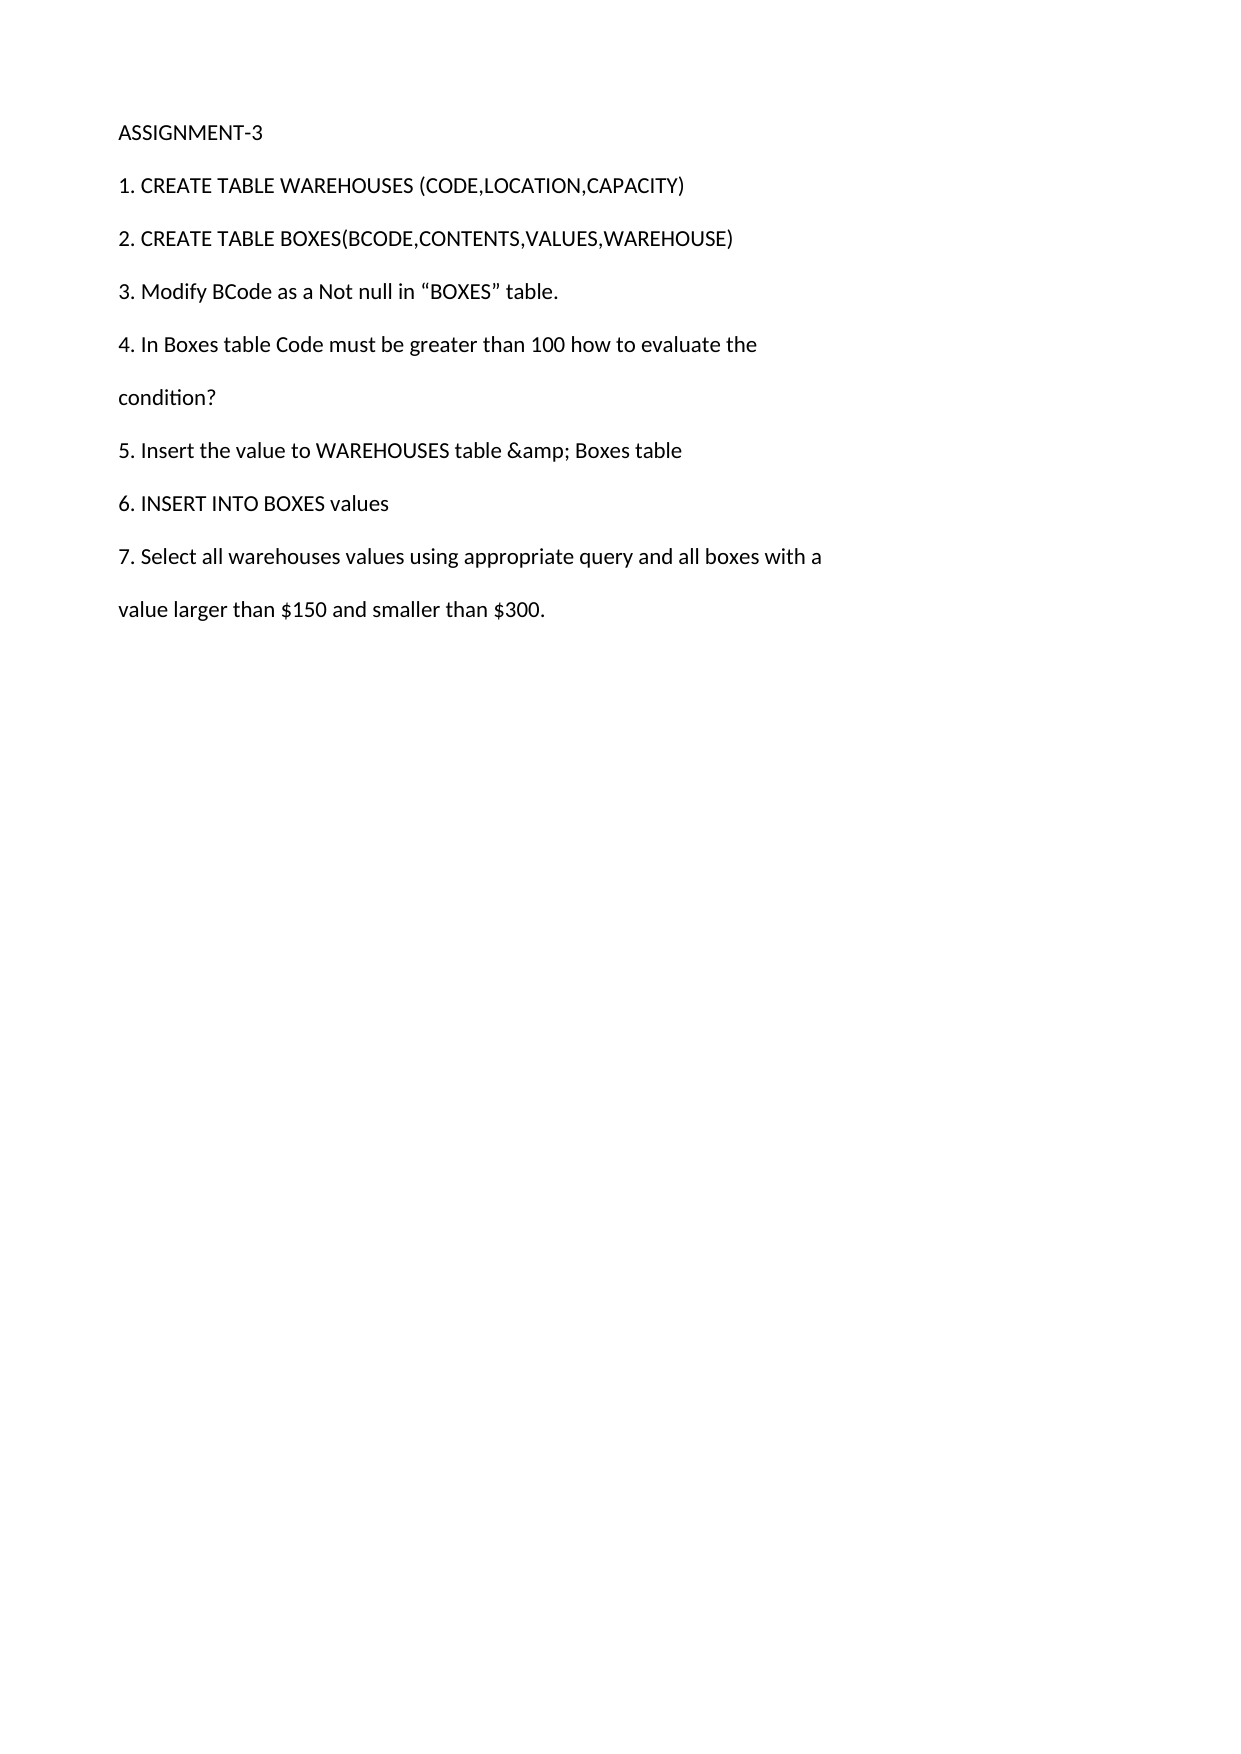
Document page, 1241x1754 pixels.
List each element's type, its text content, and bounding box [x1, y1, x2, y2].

text 3. Modify BCode as a Not null in “BOXES” table. [118, 277, 1122, 305]
text 4. In Boxes table Code must be greater than 100 how to evaluate the [118, 330, 1122, 358]
text 7. Select all warehouses values using appropriate query and all boxes with a [118, 542, 1122, 570]
text 5. Insert the value to WAREHOUSES table &amp; Boxes table [118, 436, 1122, 464]
text 6. INSERT INTO BOXES values [118, 489, 1122, 517]
text 1. CREATE TABLE WAREHOUSES (CODE,LOCATION,CAPACITY) [118, 171, 1122, 199]
text value larger than $150 and smaller than $300. [118, 595, 1122, 623]
text 2. CREATE TABLE BOXES(BCODE,CONTENTS,VALUES,WAREHOUSE) [118, 224, 1122, 252]
text condition? [118, 383, 1122, 411]
text ASSIGNMENT-3 [118, 118, 1122, 146]
